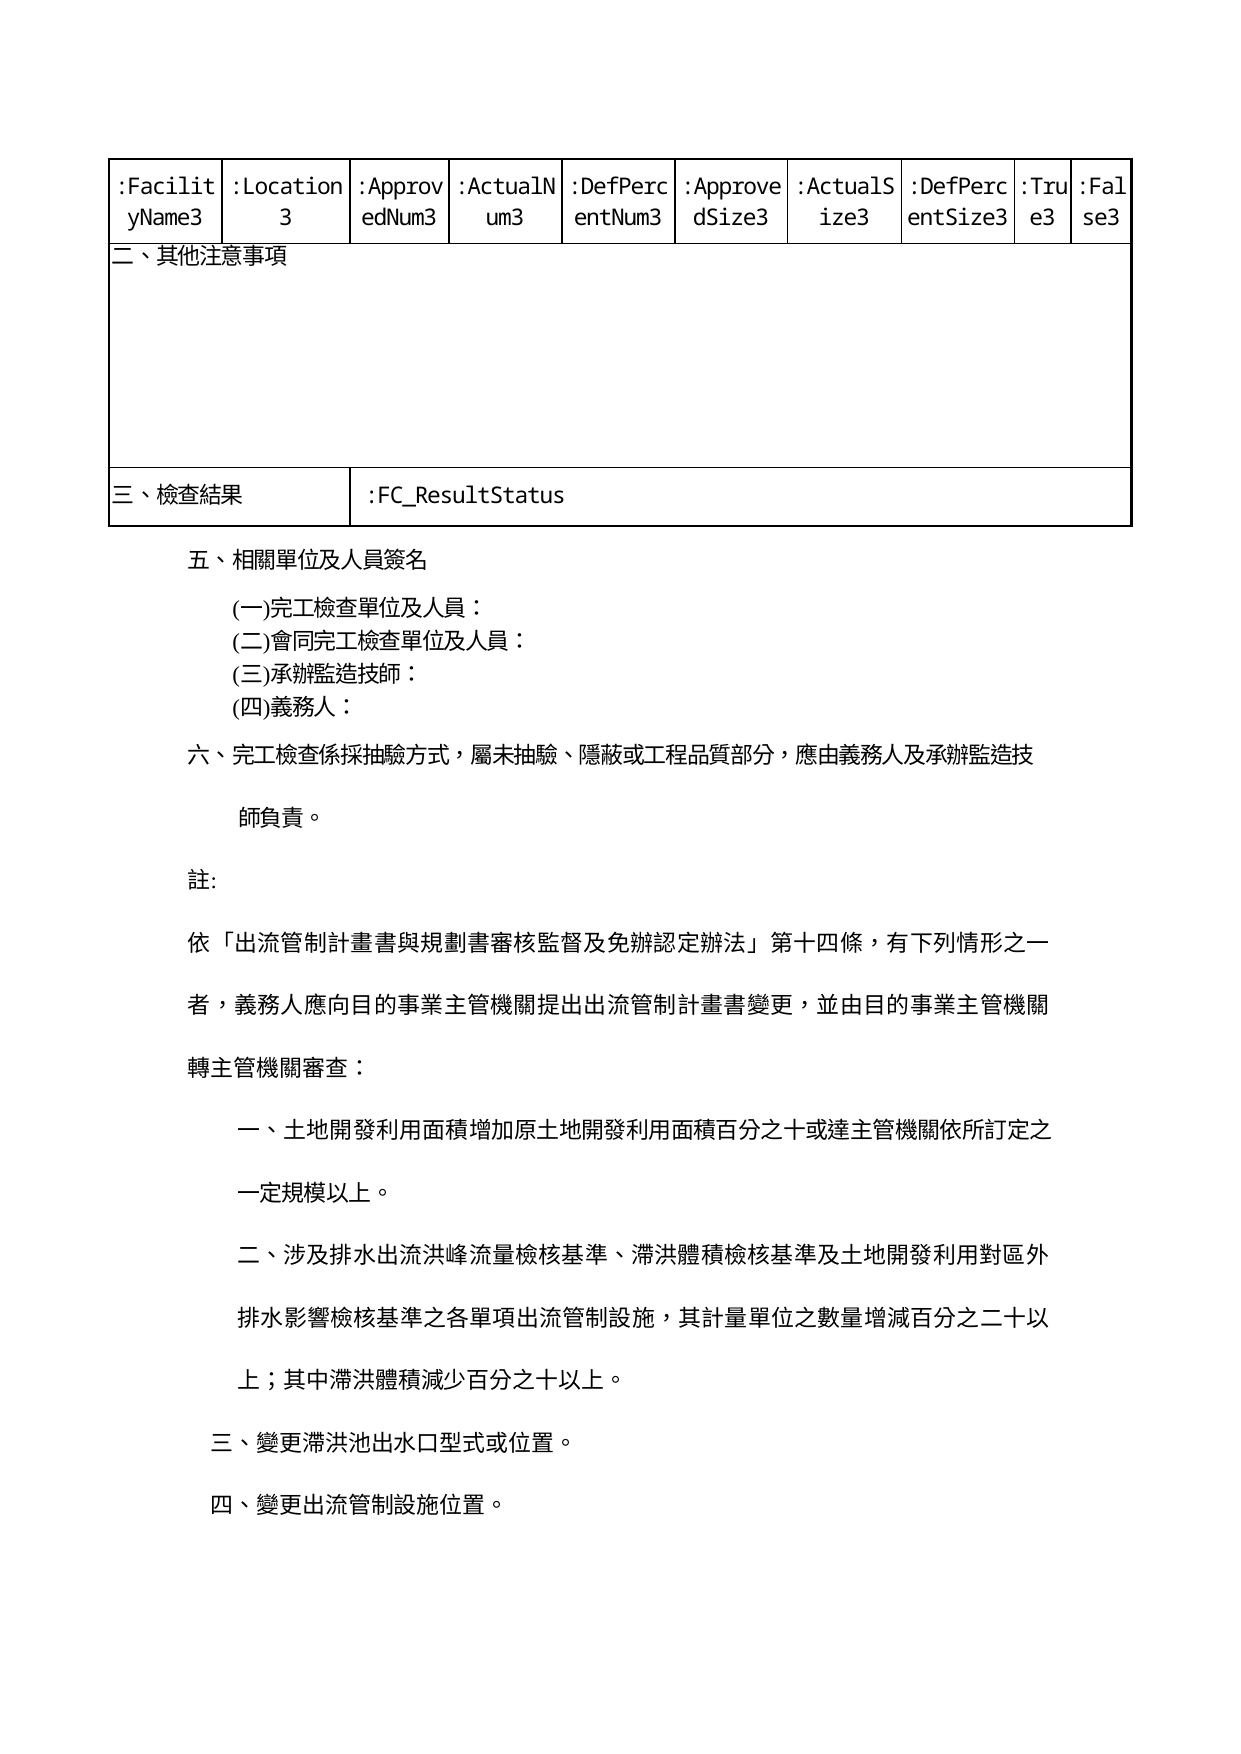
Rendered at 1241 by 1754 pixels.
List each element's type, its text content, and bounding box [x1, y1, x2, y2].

table_cell 三、檢查結果 [110, 468, 349, 525]
text (二)會同完工檢查單位及人員： [187, 623, 1053, 656]
list 完工檢查係採抽驗方式，屬未抽驗、隱蔽或工程品質部分，應由義務人及承辦監造技師負責。 [187, 722, 1053, 847]
table_cell :DefPercentNum3 [563, 160, 674, 243]
table_cell :ApprovedNum3 [351, 160, 448, 243]
text (四)義務人： [187, 689, 1053, 722]
list 土地開發利用面積增加原土地開發利用面積百分之十或達主管機關依所訂定之一定規模以上。 [237, 1097, 1053, 1222]
table_cell :FacilityName3 [110, 160, 221, 243]
text 依「出流管制計畫書與規劃書審核監督及免辦認定辦法」第十四條，有下列情形之一者，義務人應向目的事業主管機關提出出流管制計畫書變更，並由目的事業主管機關轉主管機關審查： [187, 910, 1053, 1097]
table_cell :True3 [1015, 160, 1070, 243]
table_cell :ActualNum3 [450, 160, 561, 243]
table_cell :ApprovedSize3 [676, 160, 787, 243]
table_cell :False3 [1072, 160, 1130, 243]
list 相關單位及人員簽名 [187, 527, 1053, 589]
table_cell :DefPercentSize3 [902, 160, 1014, 243]
text (三)承辦監造技師： [187, 656, 1053, 689]
list 涉及排水出流洪峰流量檢核基準、滯洪體積檢核基準及土地開發利用對區外排水影響檢核基準之各單項出流管制設施，其計量單位之數量增減百分之二十以上；其中滯洪體積減少百分之十以上。 [237, 1222, 1053, 1410]
table_cell :ActualSize3 [788, 160, 901, 243]
text 註: [187, 847, 1053, 910]
text 四、變更出流管制設施位置。 [187, 1472, 1053, 1535]
text (一)完工檢查單位及人員： [187, 589, 1053, 623]
table_cell 二、其他注意事項 [110, 244, 1130, 467]
table_cell :FC_ResultStatus [351, 468, 1130, 525]
table_cell :Location3 [223, 160, 349, 243]
text 三、變更滯洪池出水口型式或位置。 [187, 1410, 1053, 1472]
